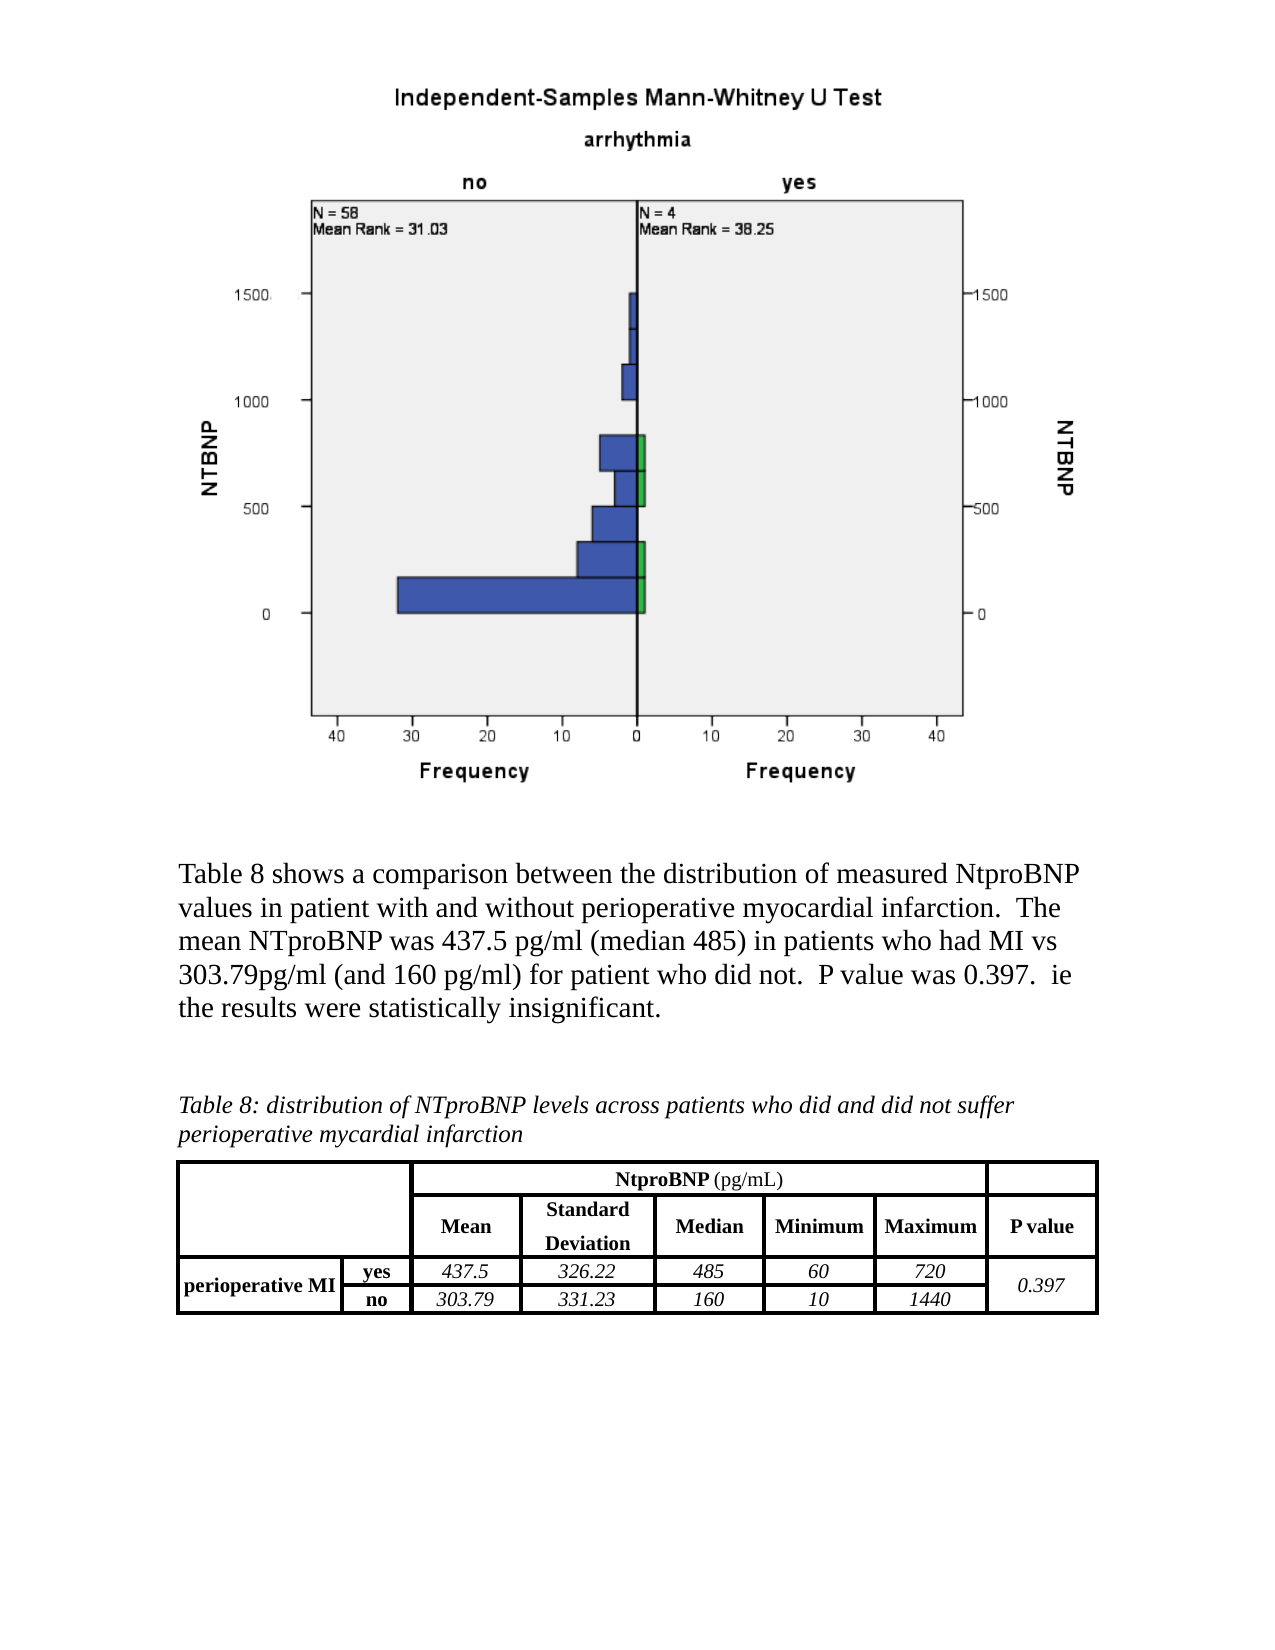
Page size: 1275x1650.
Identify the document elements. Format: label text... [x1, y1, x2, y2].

table_cell 437.5 [414, 1259, 519, 1283]
table_cell no [344, 1287, 409, 1311]
table_header NtproBNP (pg/mL) [414, 1164, 985, 1193]
table_cell perioperative MI [180, 1259, 340, 1311]
table_cell 485 [657, 1259, 762, 1283]
table_cell 10 [766, 1287, 873, 1311]
table_cell Standard Deviation [523, 1197, 653, 1254]
table_cell P value [989, 1197, 1095, 1254]
table_header [989, 1164, 1095, 1193]
table_cell 60 [766, 1259, 873, 1283]
table_cell 0.397 [989, 1259, 1095, 1311]
text Table 8: distribution of NTproBNP levels across patients who did and did not suffer perioperative mycardial infarction [178, 1090, 1097, 1148]
table_cell 1440 [877, 1287, 985, 1311]
table_cell 303.79 [414, 1287, 519, 1311]
table_cell yes [344, 1259, 409, 1283]
table_cell Mean [414, 1197, 519, 1254]
text Table 8 shows a comparison between the distribution of measured NtproBNP values in patient with and without perioperative myocardial infarction. The mean NTproBNP was 437.5 pg/ml (median 485) in patients who had MI vs 303.79pg/ml (and 160 pg/ml) for patient who did not. P value was 0.397. ie the results were statistically insignificant. [178, 856, 1097, 1024]
table_header [180, 1164, 409, 1254]
table_cell Median [657, 1197, 762, 1254]
picture [178, 65, 1097, 802]
table_cell Minimum [766, 1197, 873, 1254]
table_cell 160 [657, 1287, 762, 1311]
table_cell 331.23 [523, 1287, 653, 1311]
table_cell 326.22 [523, 1259, 653, 1283]
table_cell 720 [877, 1259, 985, 1283]
table_cell Maximum [877, 1197, 985, 1254]
